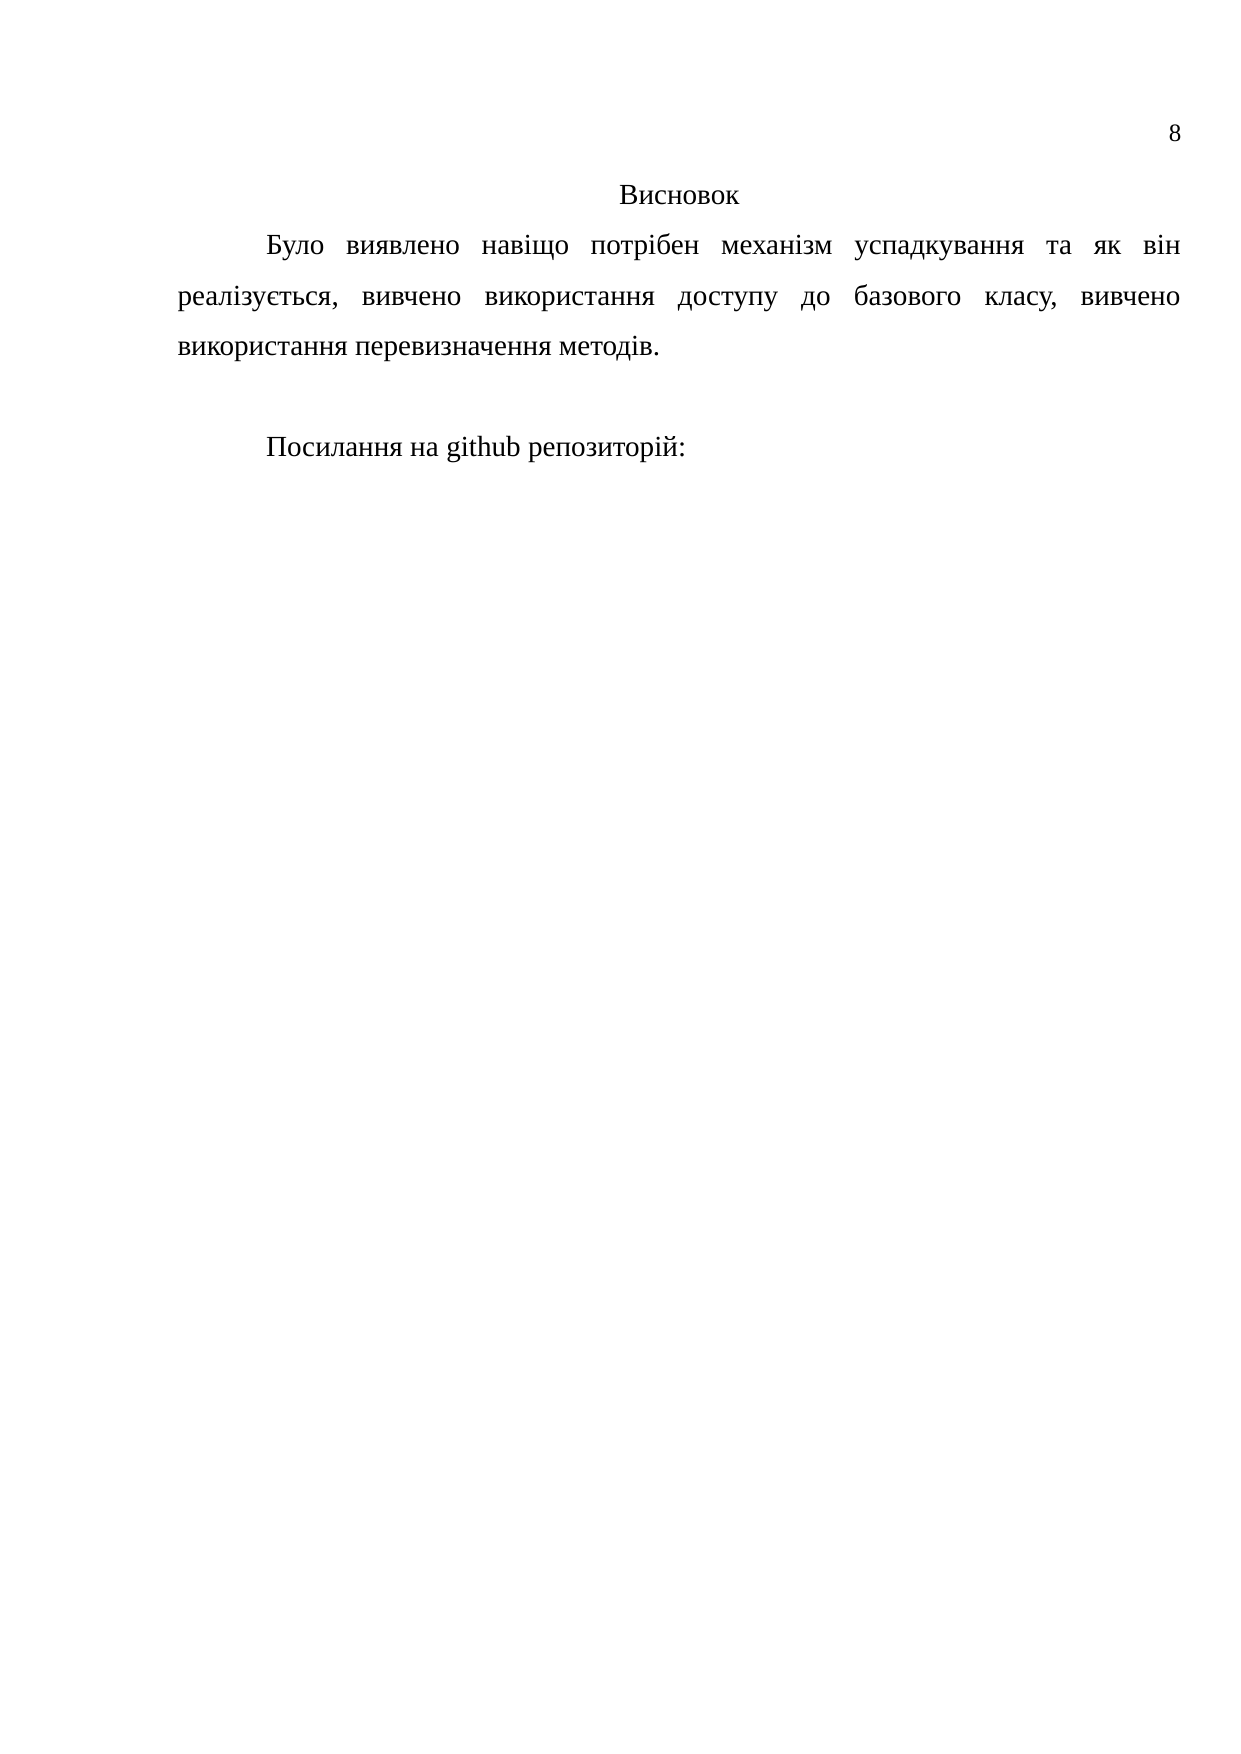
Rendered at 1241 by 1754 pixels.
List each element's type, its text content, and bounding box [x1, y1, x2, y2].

text Посилання на github репозиторій: [177, 429, 1181, 462]
subtitle Висновок [177, 177, 1181, 211]
text Було виявлено навіщо потрібен механізм успадкування та як він реалізується, вивчено використання доступу до базового класу, вивчено використання перевизначення методів. [177, 227, 1181, 362]
